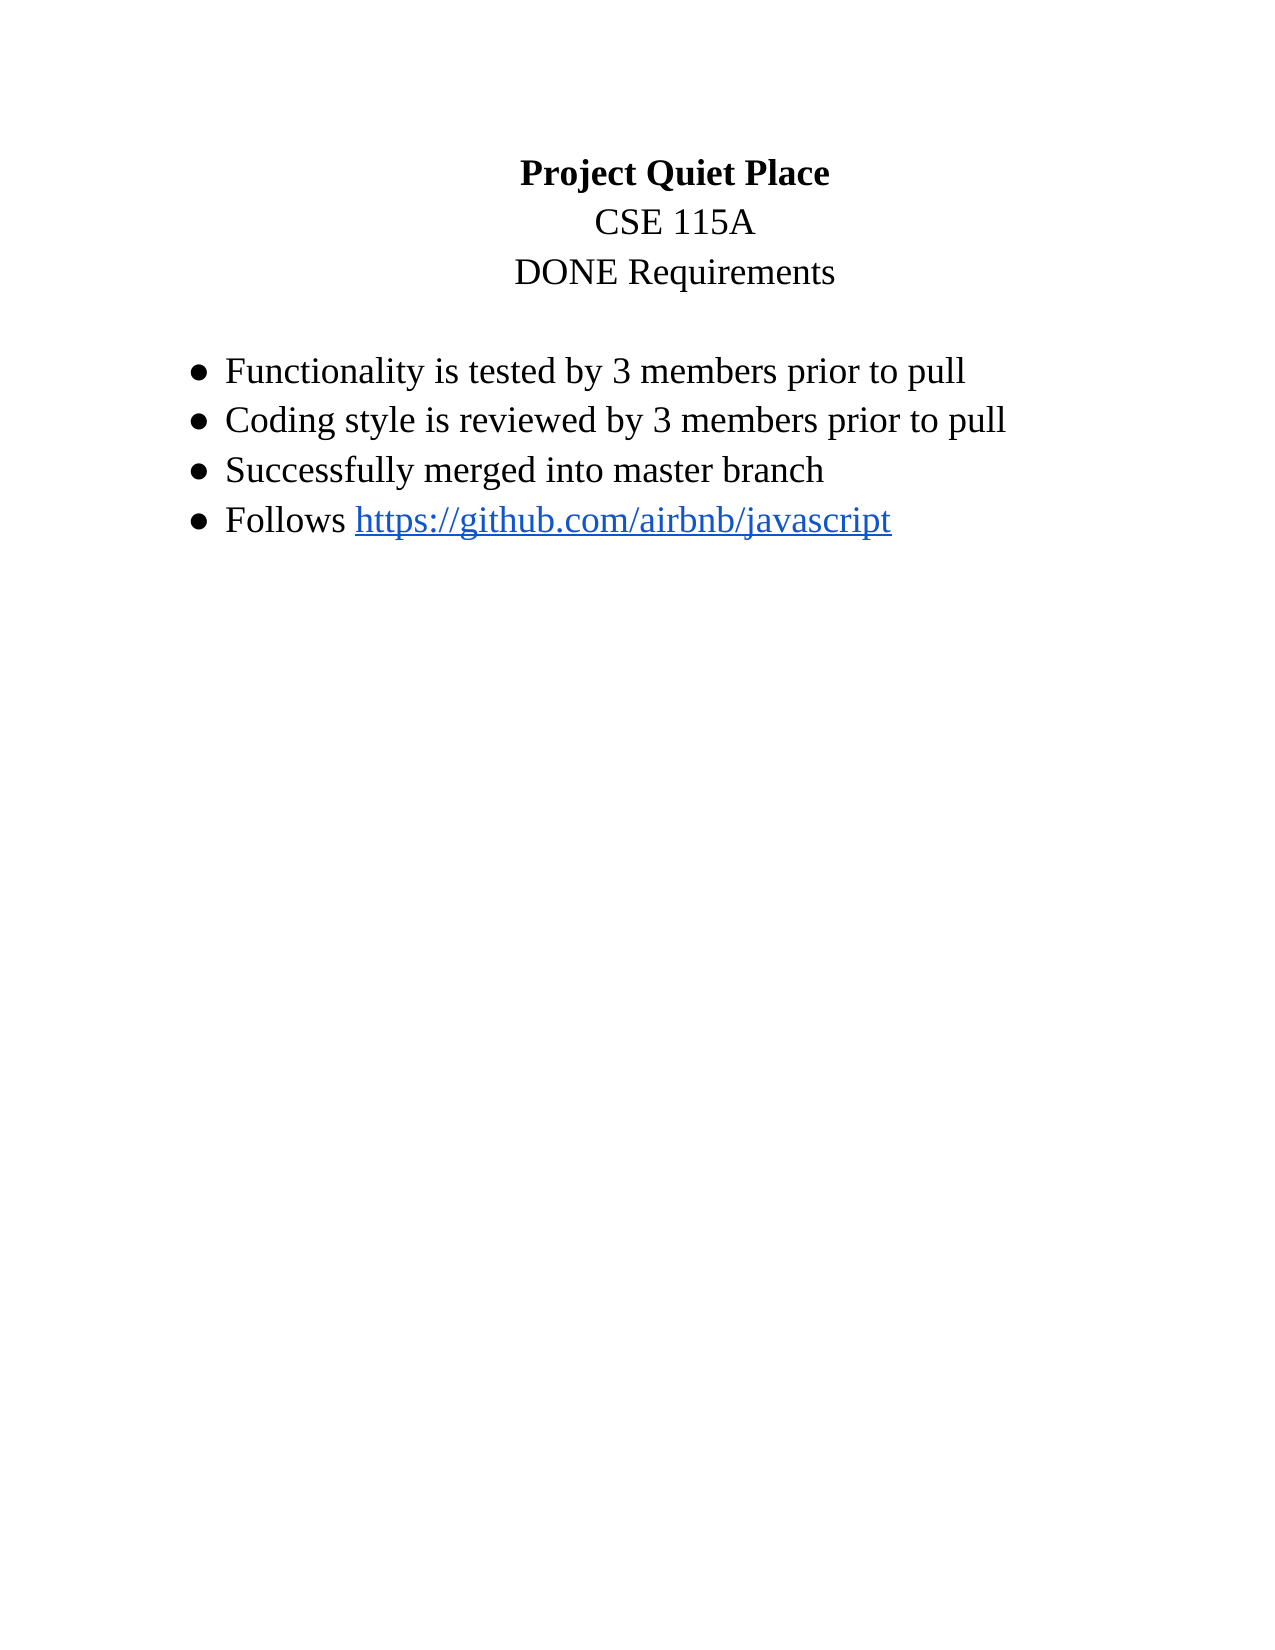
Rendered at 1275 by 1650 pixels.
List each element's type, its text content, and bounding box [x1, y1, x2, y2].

text DONE Requirements [225, 249, 1125, 292]
text Project Quiet Place [225, 150, 1125, 193]
list Successfully merged into master branch [187, 447, 1125, 491]
list Coding style is reviewed by 3 members prior to pull [187, 398, 1125, 441]
text CSE 115A [225, 199, 1125, 243]
list Functionality is tested by 3 members prior to pull [187, 348, 1125, 391]
list Follows https://github.com/airbnb/javascript [187, 497, 1125, 540]
